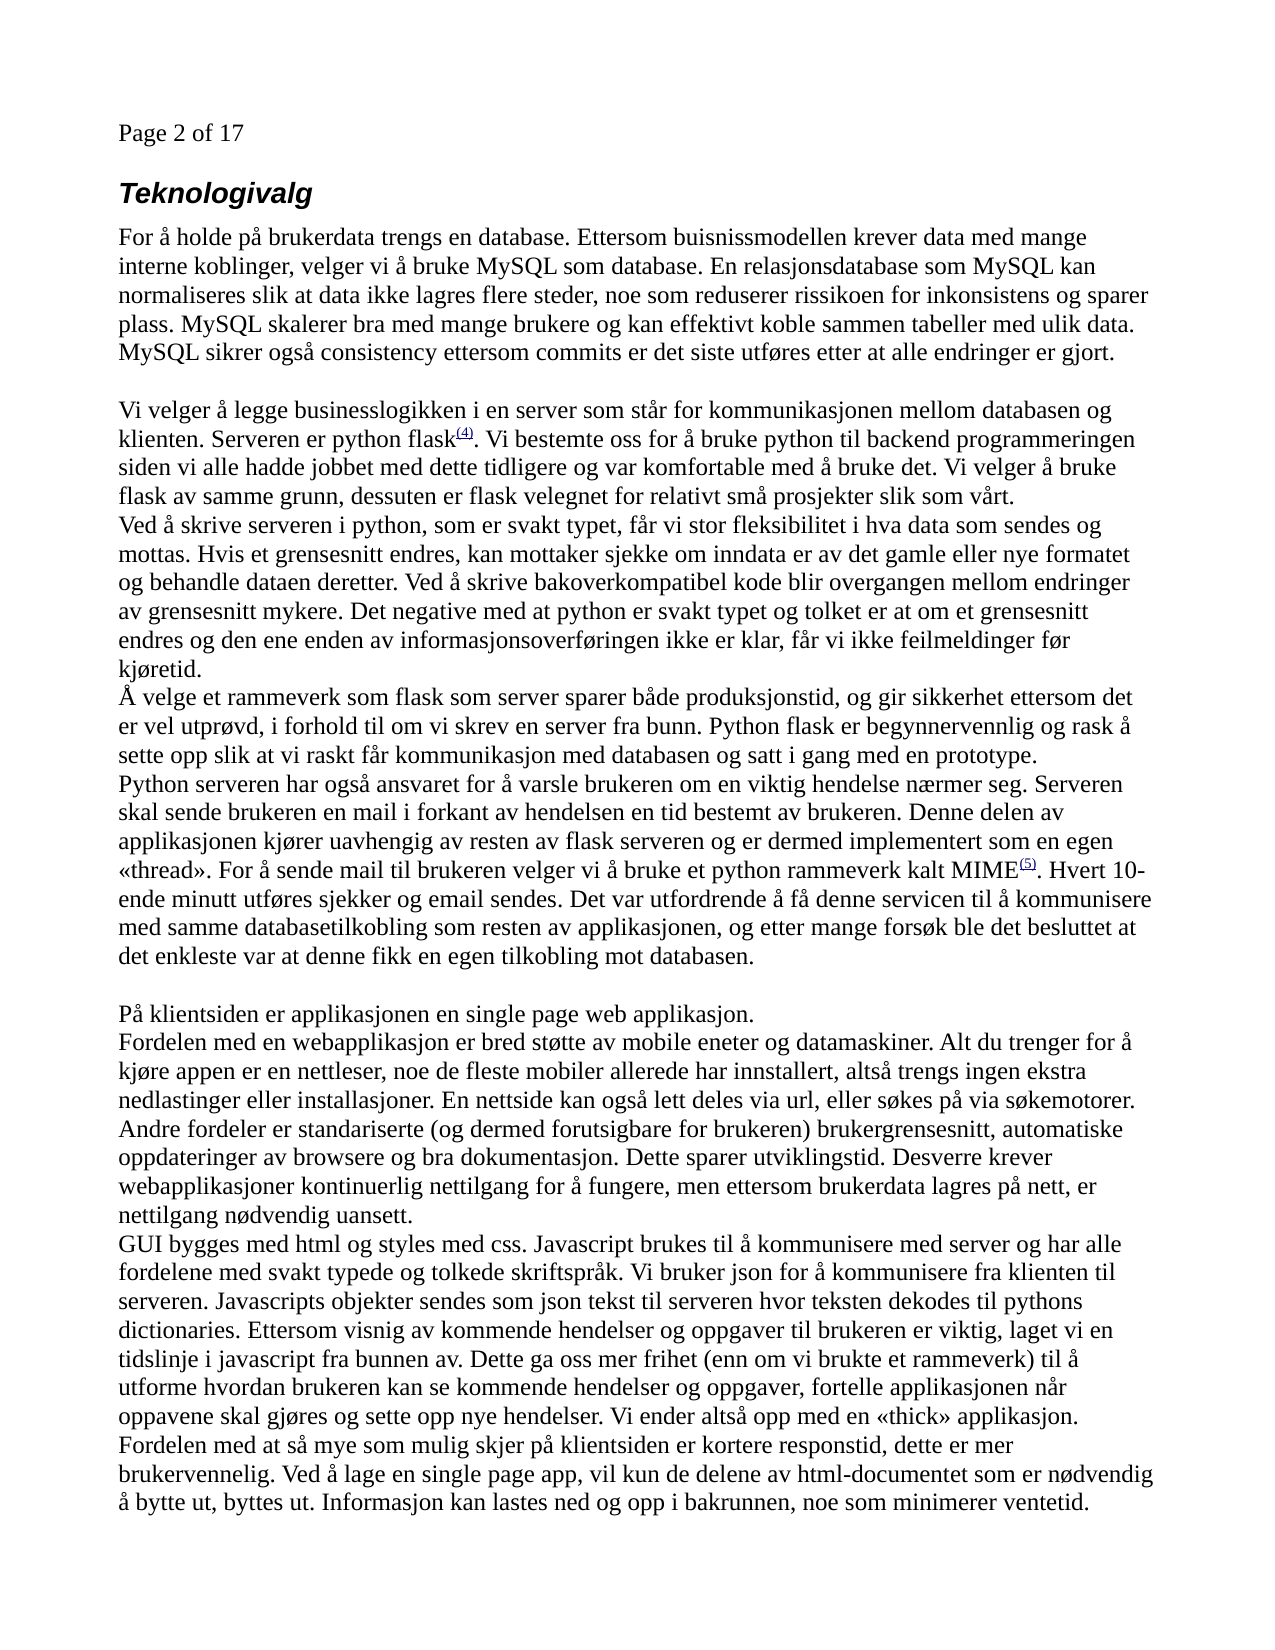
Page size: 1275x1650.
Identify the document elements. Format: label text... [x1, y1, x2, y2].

text Ved å skrive serveren i python, som er svakt typet, får vi stor fleksibilitet i hva data som sendes og mottas. Hvis et grensesnitt endres, kan mottaker sjekke om inndata er av det gamle eller nye formatet og behandle dataen deretter. Ved å skrive bakoverkompatibel kode blir overgangen mellom endringer av grensesnitt mykere. Det negative med at python er svakt typet og tolket er at om et grensesnitt endres og den ene enden av informasjonsoverføringen ikke er klar, får vi ikke feilmeldinger før kjøretid. [118, 510, 1157, 682]
text Å velge et rammeverk som flask som server sparer både produksjonstid, og gir sikkerhet ettersom det er vel utprøvd, i forhold til om vi skrev en server fra bunn. Python flask er begynnervennlig og rask å sette opp slik at vi raskt får kommunikasjon med databasen og satt i gang med en prototype. [118, 682, 1157, 769]
subtitle Teknologivalg [118, 176, 1157, 210]
text GUI bygges med html og styles med css. Javascript brukes til å kommunisere med server og har alle fordelene med svakt typede og tolkede skriftspråk. Vi bruker json for å kommunisere fra klienten til serveren. Javascripts objekter sendes som json tekst til serveren hvor teksten dekodes til pythons dictionaries. Ettersom visnig av kommende hendelser og oppgaver til brukeren er viktig, laget vi en tidslinje i javascript fra bunnen av. Dette ga oss mer frihet (enn om vi brukte et rammeverk) til å utforme hvordan brukeren kan se kommende hendelser og oppgaver, fortelle applikasjonen når oppavene skal gjøres og sette opp nye hendelser. Vi ender altså opp med en «thick» applikasjon. Fordelen med at så mye som mulig skjer på klientsiden er kortere responstid, dette er mer brukervennelig. Ved å lage en single page app, vil kun de delene av html-documentet som er nødvendig å bytte ut, byttes ut. Informasjon kan lastes ned og opp i bakrunnen, noe som minimerer ventetid. [118, 1229, 1157, 1516]
text Python serveren har også ansvaret for å varsle brukeren om en viktig hendelse nærmer seg. Serveren skal sende brukeren en mail i forkant av hendelsen en tid bestemt av brukeren. Denne delen av applikasjonen kjører uavhengig av resten av flask serveren og er dermed implementert som en egen «thread». For å sende mail til brukeren velger vi å bruke et python rammeverk kalt MIME(5). Hvert 10-ende minutt utføres sjekker og email sendes. Det var utfordrende å få denne servicen til å kommunisere med samme databasetilkobling som resten av applikasjonen, og etter mange forsøk ble det besluttet at det enkleste var at denne fikk en egen tilkobling mot databasen. [118, 769, 1157, 970]
text Fordelen med en webapplikasjon er bred støtte av mobile eneter og datamaskiner. Alt du trenger for å kjøre appen er en nettleser, noe de fleste mobiler allerede har innstallert, altså trengs ingen ekstra nedlastinger eller installasjoner. En nettside kan også lett deles via url, eller søkes på via søkemotorer. Andre fordeler er standariserte (og dermed forutsigbare for brukeren) brukergrensesnitt, automatiske oppdateringer av browsere og bra dokumentasjon. Dette sparer utviklingstid. Desverre krever webapplikasjoner kontinuerlig nettilgang for å fungere, men ettersom brukerdata lagres på nett, er nettilgang nødvendig uansett. [118, 1027, 1157, 1229]
text På klientsiden er applikasjonen en single page web applikasjon. [118, 999, 1157, 1027]
text Vi velger å legge businesslogikken i en server som står for kommunikasjonen mellom databasen og klienten. Serveren er python flask(4). Vi bestemte oss for å bruke python til backend programmeringen siden vi alle hadde jobbet med dette tidligere og var komfortable med å bruke det. Vi velger å bruke flask av samme grunn, dessuten er flask velegnet for relativt små prosjekter slik som vårt. [118, 395, 1157, 510]
text For å holde på brukerdata trengs en database. Ettersom buisnissmodellen krever data med mange interne koblinger, velger vi å bruke MySQL som database. En relasjonsdatabase som MySQL kan normaliseres slik at data ikke lagres flere steder, noe som reduserer rissikoen for inkonsistens og sparer plass. MySQL skalerer bra med mange brukere og kan effektivt koble sammen tabeller med ulik data. MySQL sikrer også consistency ettersom commits er det siste utføres etter at alle endringer er gjort. [118, 222, 1157, 366]
